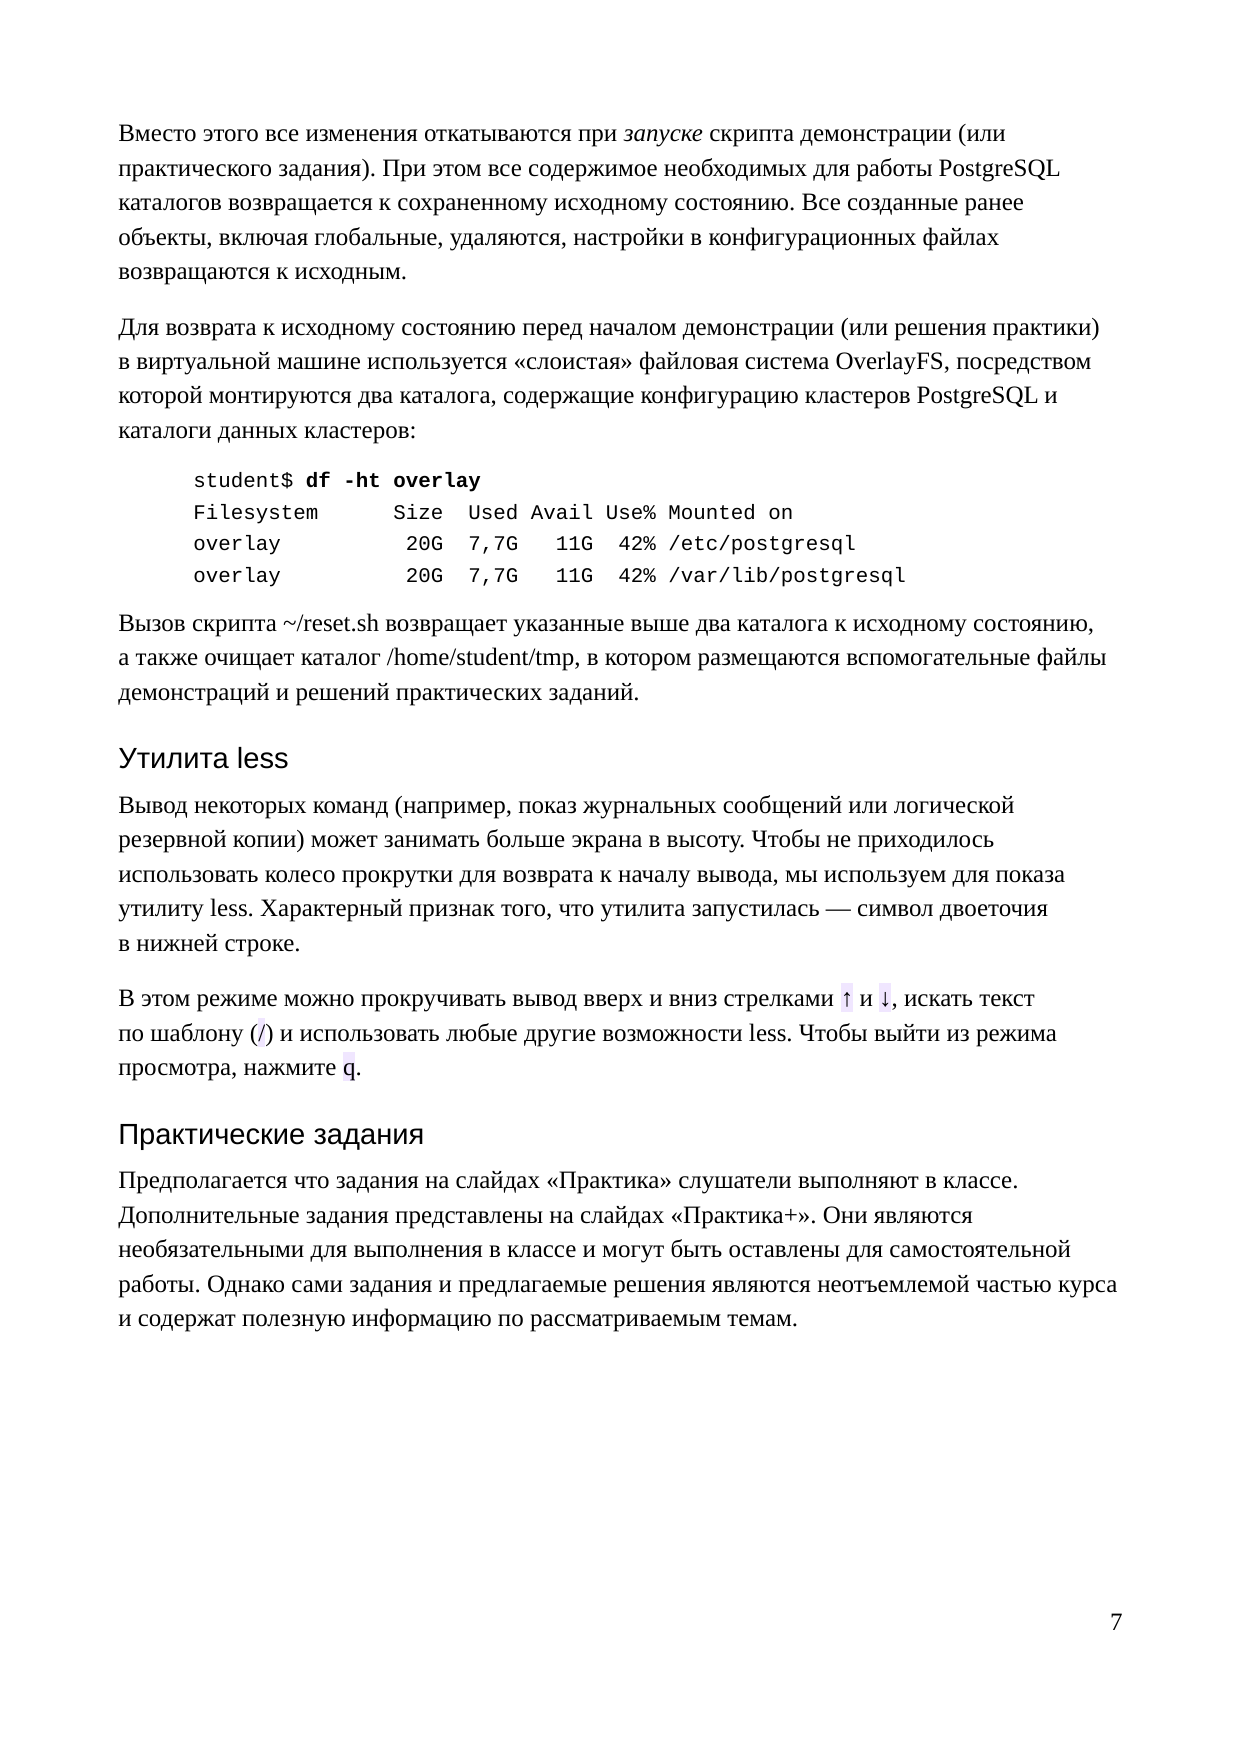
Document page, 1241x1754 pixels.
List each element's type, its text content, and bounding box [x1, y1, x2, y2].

text Filesystem Size Used Avail Use% Mounted on [193, 502, 1122, 526]
text Вывод некоторых команд (например, показ журнальных сообщений или логической резервной копии) может занимать больше экрана в высоту. Чтобы не приходилось использовать колесо прокрутки для возврата к началу вывода, мы используем для показа утилиту less. Характерный признак того, что утилита запустилась — символ двоеточия в нижней строке. [118, 790, 1122, 957]
text В этом режиме можно прокручивать вывод вверх и вниз стрелками ↑ и ↓, искать текст по шаблону (/) и использовать любые другие возможности less. Чтобы выйти из режима просмотра, нажмите q. [118, 983, 1122, 1081]
text student$ df -ht overlay [193, 471, 1122, 494]
subtitle Практические задания [118, 1117, 1122, 1150]
text Предполагается что задания на слайдах «Практика» слушатели выполняют в классе. Дополнительные задания представлены на слайдах «Практика+». Они являются необязательными для выполнения в классе и могут быть оставлены для самостоятельной работы. Однако сами задания и предлагаемые решения являются неотъемлемой частью курса и содержат полезную информацию по рассматриваемым темам. [118, 1165, 1122, 1332]
subtitle Утилита less [118, 741, 1122, 775]
text Для возврата к исходному состоянию перед началом демонстрации (или решения практики) в виртуальной машине используется «слоистая» файловая система OverlayFS, посредством которой монтируются два каталога, содержащие конфигурацию кластеров PostgreSQL и каталоги данных кластеров: [118, 312, 1122, 444]
text Вызов скрипта ~/reset.sh возвращает указанные выше два каталога к исходному состоянию, а также очищает каталог /home/student/tmp, в котором размещаются вспомогательные файлы демонстраций и решений практических заданий. [118, 608, 1122, 706]
text overlay 20G 7,7G 11G 42% /etc/postgresql [193, 533, 1122, 557]
text Вместо этого все изменения откатываются при запуске скрипта демонстрации (или практического задания). При этом все содержимое необходимых для работы PostgreSQL каталогов возвращается к сохраненному исходному состоянию. Все созданные ранее объекты, включая глобальные, удаляются, настройки в конфигурационных файлах возвращаются к исходным. [118, 118, 1122, 285]
text overlay 20G 7,7G 11G 42% /var/lib/postgresql [193, 564, 1122, 588]
